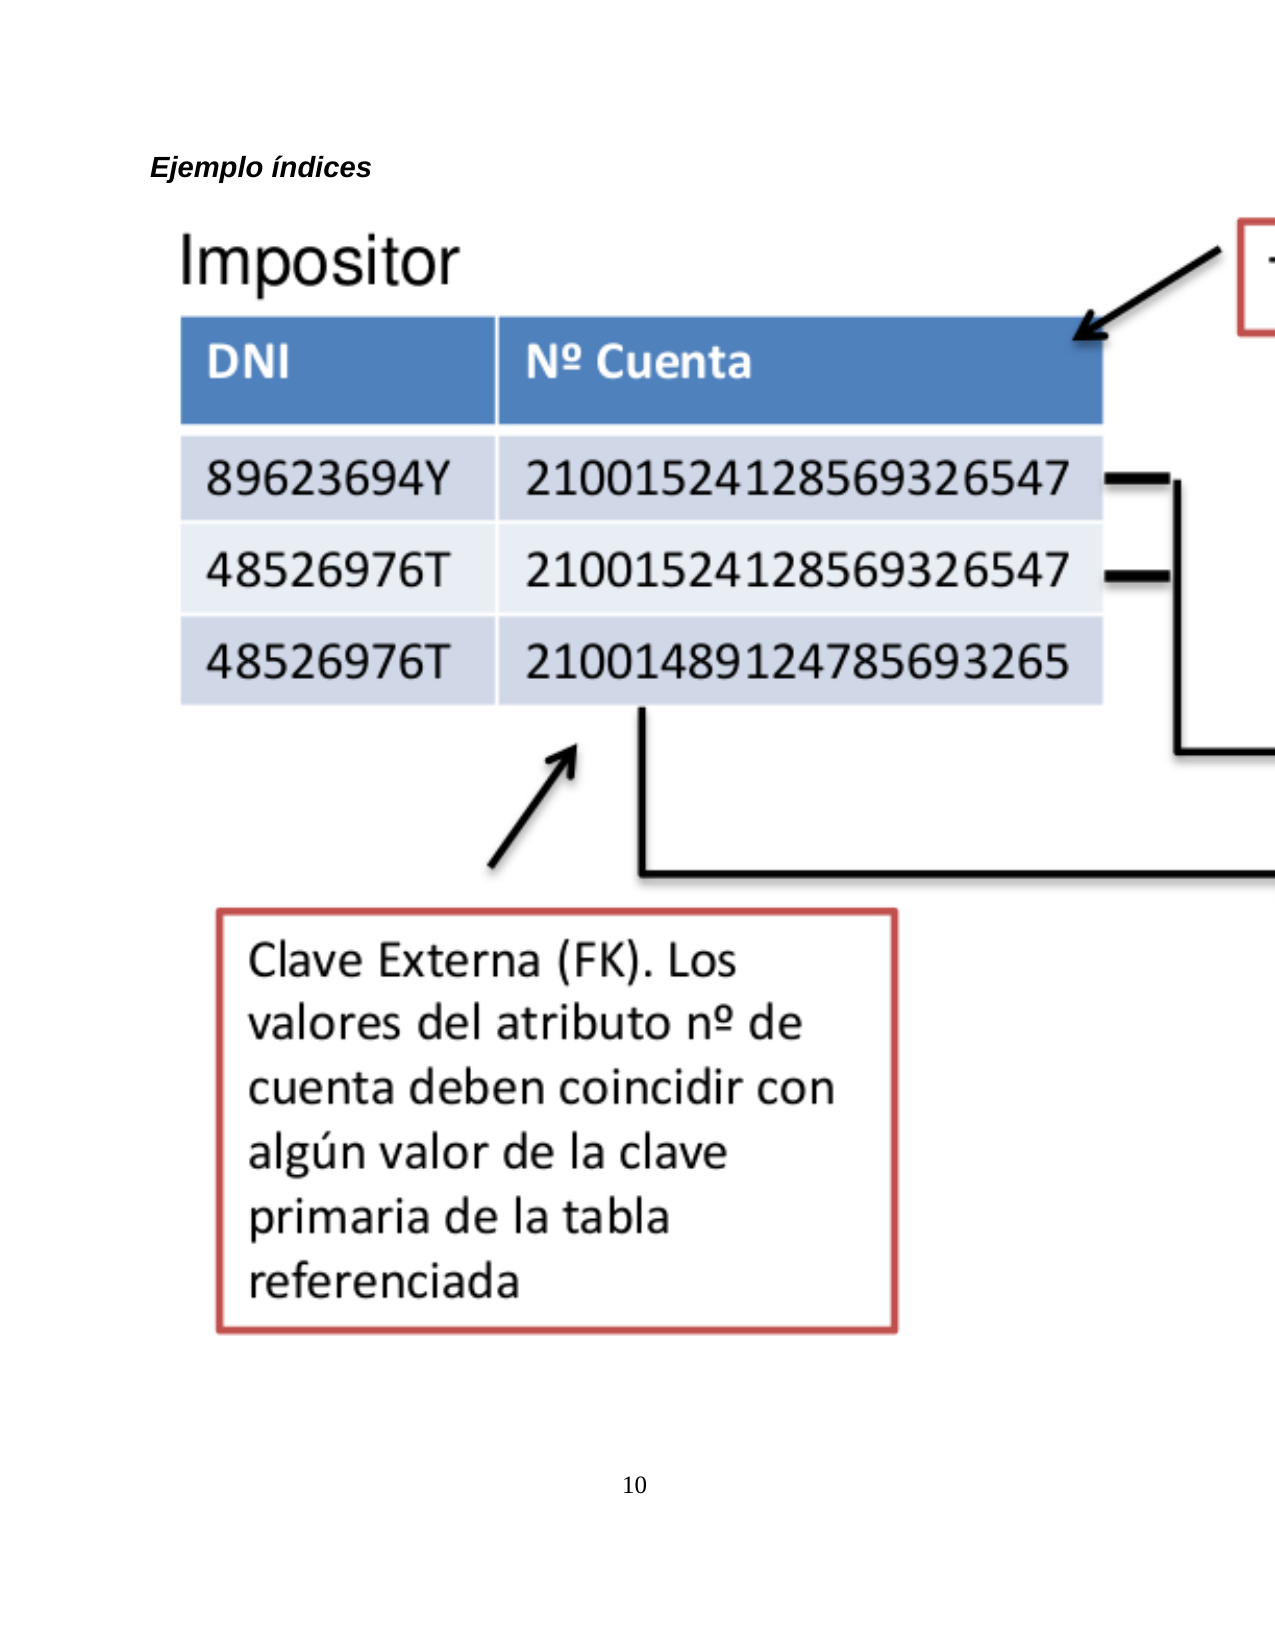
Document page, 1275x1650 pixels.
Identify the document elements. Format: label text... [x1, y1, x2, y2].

picture [150, 196, 1275, 1365]
subtitle Ejemplo índices [150, 150, 1125, 183]
